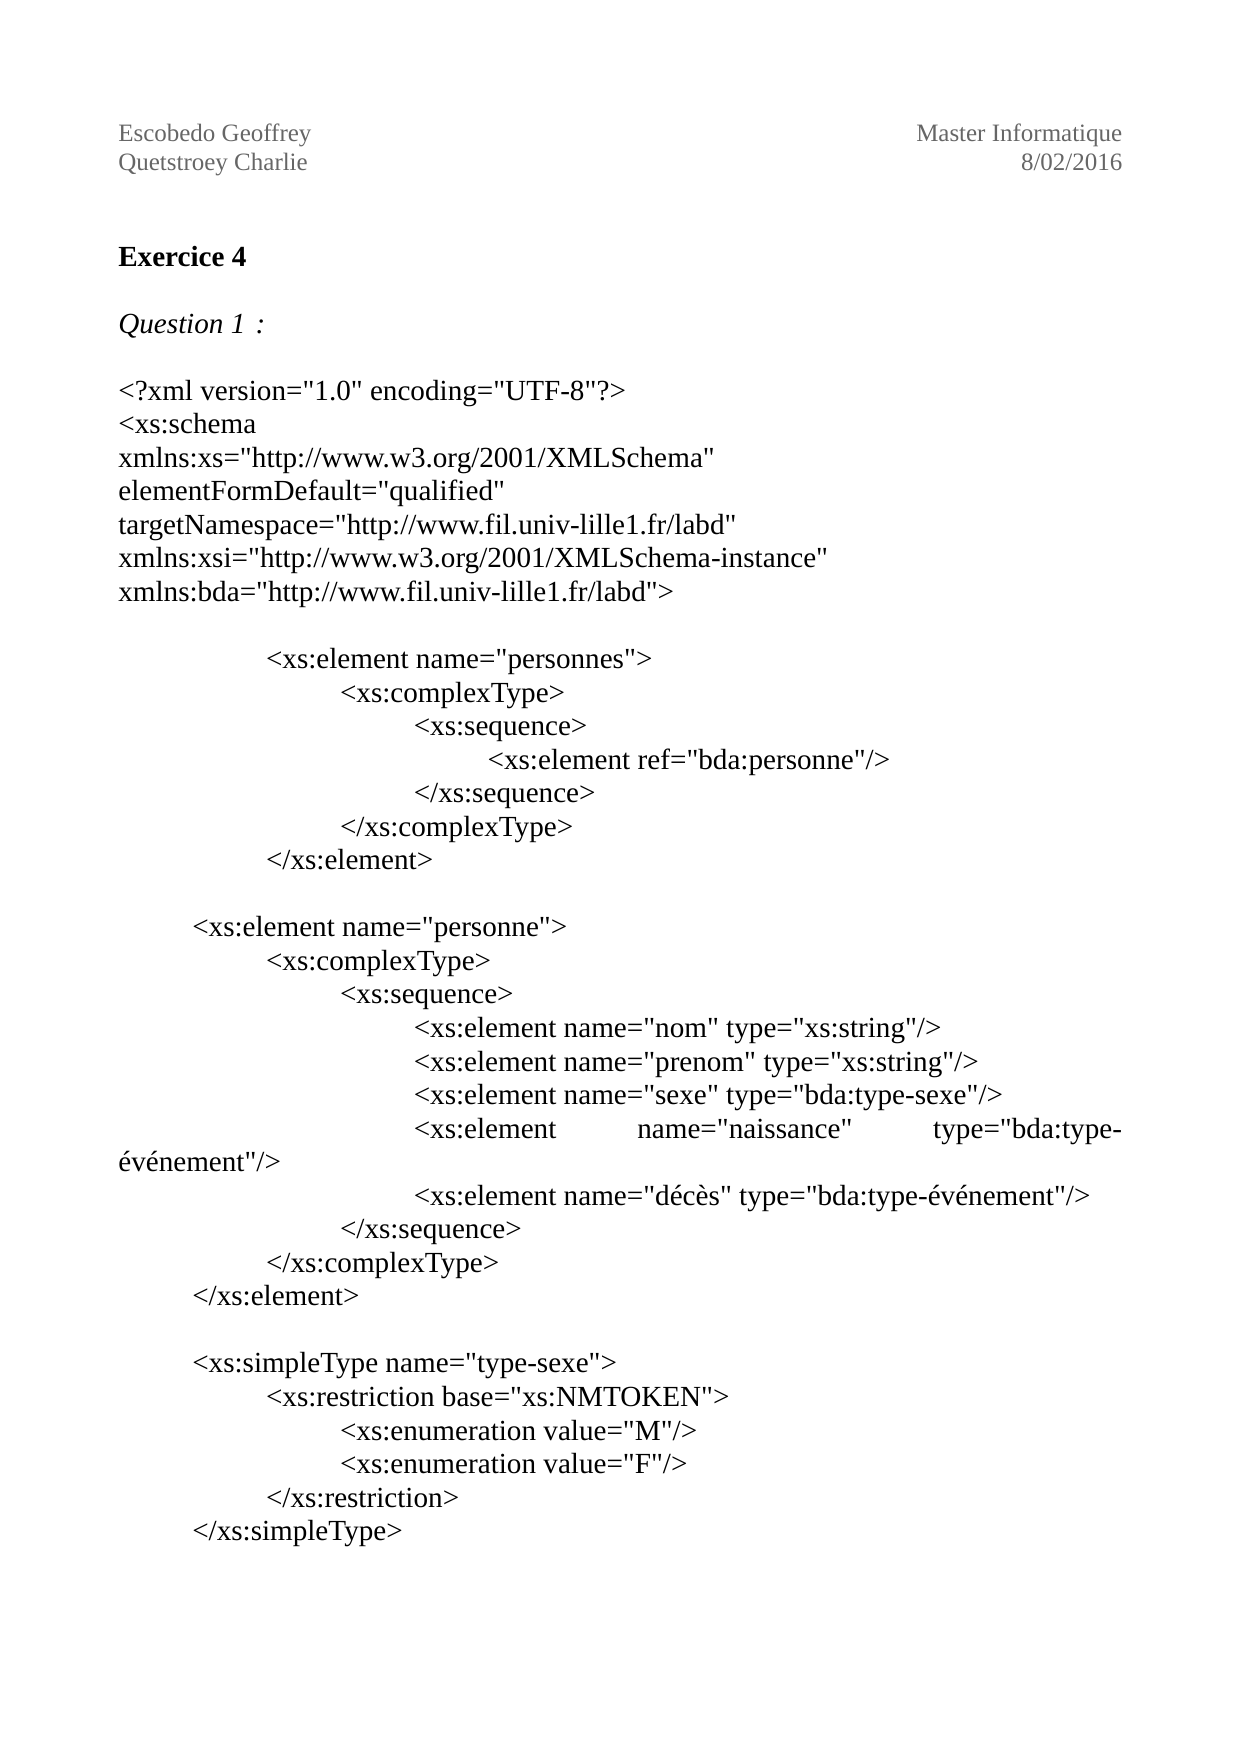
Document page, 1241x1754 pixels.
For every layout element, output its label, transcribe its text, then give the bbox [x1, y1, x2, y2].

text <xs:element name="naissance" type="bda:type-événement"/> [118, 1111, 1122, 1178]
text </xs:sequence> [118, 775, 1122, 809]
text xmlns:xsi="http://www.w3.org/2001/XMLSchema-instance" [118, 541, 1122, 574]
text xmlns:bda="http://www.fil.univ-lille1.fr/labd"> [118, 574, 1122, 608]
text <xs:element name="sexe" type="bda:type-sexe"/> [118, 1077, 1122, 1111]
text <xs:sequence> [118, 708, 1122, 742]
text <xs:complexType> [118, 943, 1122, 977]
text </xs:element> [118, 842, 1122, 876]
text </xs:complexType> [118, 1245, 1122, 1278]
text <xs:restriction base="xs:NMTOKEN"> [118, 1379, 1122, 1413]
text <xs:enumeration value="F"/> [118, 1446, 1122, 1480]
text </xs:simpleType> [118, 1513, 1122, 1547]
text </xs:restriction> [118, 1480, 1122, 1513]
text </xs:element> [118, 1278, 1122, 1312]
text <xs:element name="personne"> [118, 909, 1122, 943]
text <?xml version="1.0" encoding="UTF-8"?> [118, 373, 1122, 406]
text <xs:element name="personnes"> [118, 641, 1122, 675]
text <xs:complexType> [118, 675, 1122, 708]
text targetNamespace="http://www.fil.univ-lille1.fr/labd" [118, 507, 1122, 541]
text <xs:element ref="bda:personne"/> [118, 742, 1122, 775]
text <xs:element name="prenom" type="xs:string"/> [118, 1044, 1122, 1077]
text <xs:schema [118, 406, 1122, 440]
text <xs:element name="nom" type="xs:string"/> [118, 1010, 1122, 1044]
text <xs:element name="décès" type="bda:type-événement"/> [118, 1178, 1122, 1211]
text <xs:simpleType name="type-sexe"> [118, 1346, 1122, 1379]
text Question 1 : [118, 306, 1122, 339]
text elementFormDefault="qualified" [118, 473, 1122, 507]
text <xs:enumeration value="M"/> [118, 1413, 1122, 1446]
text xmlns:xs="http://www.w3.org/2001/XMLSchema" [118, 440, 1122, 473]
text <xs:sequence> [118, 977, 1122, 1010]
text </xs:sequence> [118, 1211, 1122, 1245]
text Exercice 4 [118, 239, 1122, 272]
text </xs:complexType> [118, 809, 1122, 842]
